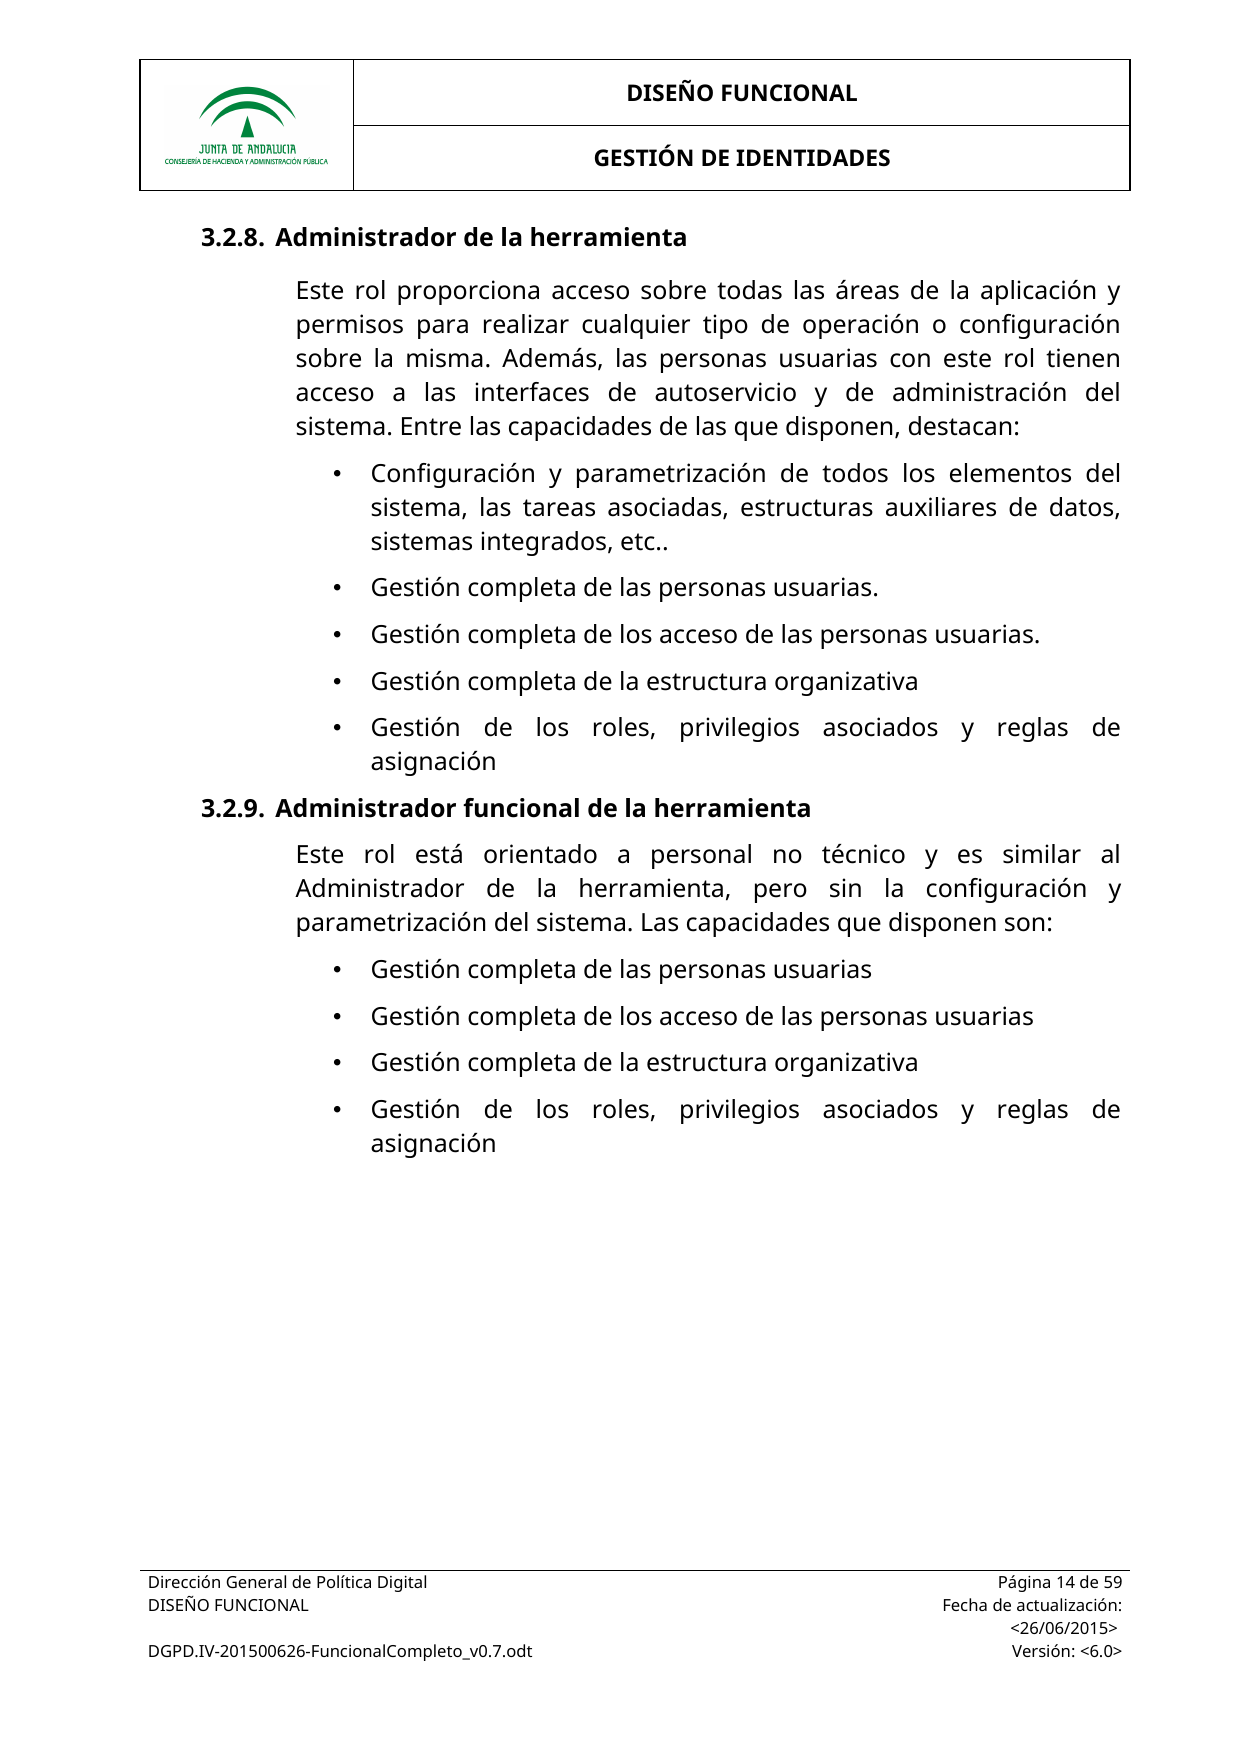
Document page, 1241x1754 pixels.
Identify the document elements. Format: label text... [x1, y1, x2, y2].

list Gestión de los roles, privilegios asociados y reglas de asignación [333, 710, 1122, 778]
list Gestión completa de la estructura organizativa [333, 1045, 1122, 1079]
text Este rol está orientado a personal no técnico y es similar al Administrador de la herramienta, pero sin la configuración y parametrización del sistema. Las capacidades que disponen son: [295, 837, 1122, 939]
list Gestión completa de los acceso de las personas usuarias [333, 998, 1122, 1032]
subtitle Administrador de la herramienta [201, 220, 1122, 254]
list Gestión completa de la estructura organizativa [333, 663, 1122, 697]
text Este rol proporciona acceso sobre todas las áreas de la aplicación y permisos para realizar cualquier tipo de operación o configuración sobre la misma. Además, las personas usuarias con este rol tienen acceso a las interfaces de autoservicio y de administración del sistema. Entre las capacidades de las que disponen, destacan: [295, 273, 1122, 443]
list Gestión completa de los acceso de las personas usuarias. [333, 617, 1122, 651]
list Configuración y parametrización de todos los elementos del sistema, las tareas asociadas, estructuras auxiliares de datos, sistemas integrados, etc.. [333, 455, 1122, 558]
subtitle Administrador funcional de la herramienta [201, 790, 1122, 824]
list Gestión de los roles, privilegios asociados y reglas de asignación [333, 1091, 1122, 1159]
list Gestión completa de las personas usuarias [333, 952, 1122, 986]
picture [164, 85, 330, 165]
list Gestión completa de las personas usuarias. [333, 570, 1122, 604]
